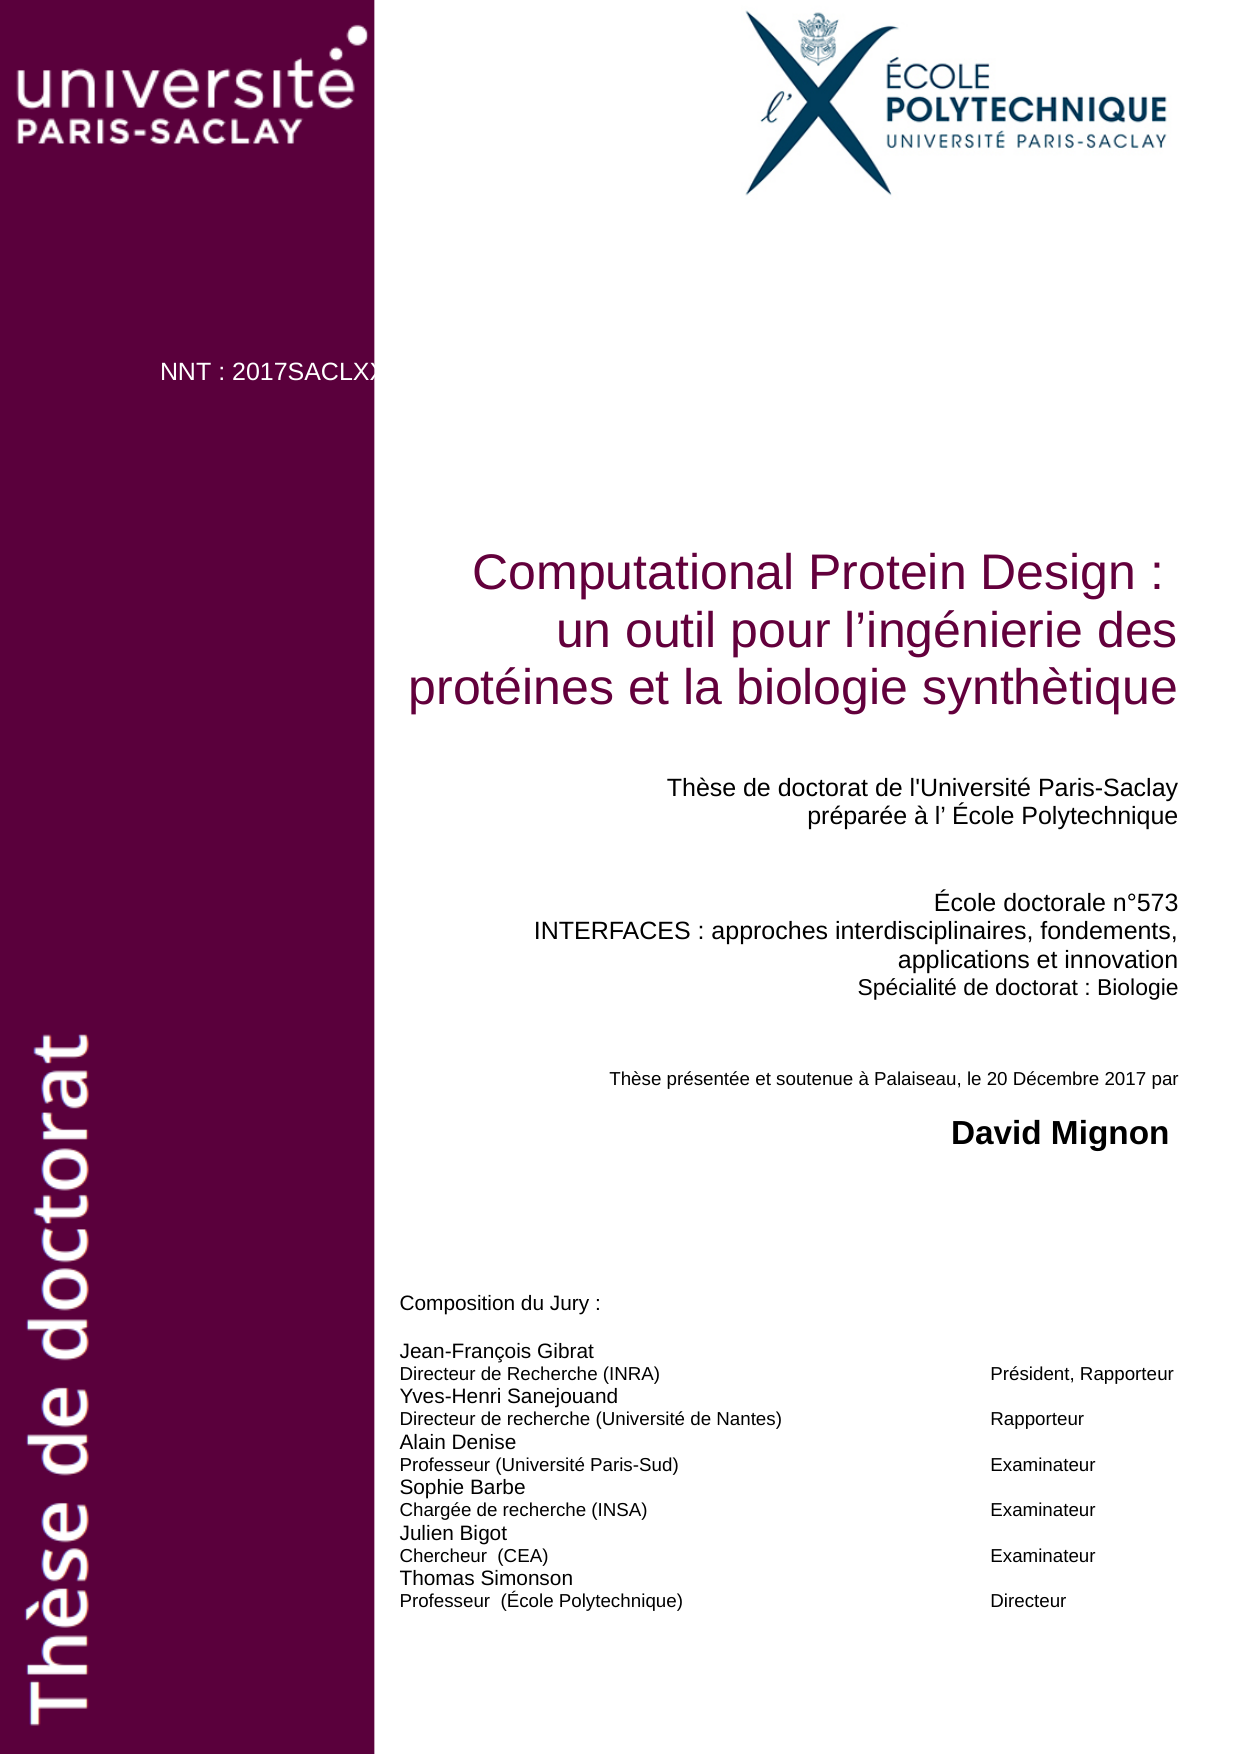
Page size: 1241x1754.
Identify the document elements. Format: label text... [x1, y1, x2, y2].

text Thèse de doctorat de l'Université Paris-Saclay [399, 773, 1178, 801]
text un outil pour l’ingénierie des protéines et la biologie synthètique [399, 600, 1178, 715]
text applications et innovation [399, 945, 1178, 974]
text Chargée de recherche (INSA) Examinateur [399, 1499, 1178, 1521]
text Professeur (Université Paris-Sud) Examinateur [399, 1453, 1178, 1475]
text NNT : 2017SACLXXXX [149, 357, 430, 386]
text Directeur de recherche (Université de Nantes) Rapporteur [399, 1408, 1178, 1429]
picture [0, 0, 375, 1754]
text Sophie Barbe [399, 1475, 1178, 1499]
text Professeur (École Polytechnique) Directeur [399, 1590, 1178, 1612]
text Directeur de Recherche (INRA) Président, Rapporteur [399, 1362, 1178, 1384]
text INTERFACES : approches interdisciplinaires, fondements, [399, 916, 1178, 945]
text Computational Protein Design : [399, 543, 1178, 600]
text Yves-Henri Sanejouand [399, 1384, 1178, 1408]
text Alain Denise [399, 1429, 1178, 1453]
text Spécialité de doctorat : Biologie [399, 974, 1178, 1000]
text Julien Bigot [399, 1521, 1178, 1544]
picture [740, 5, 1172, 201]
text Jean-François Gibrat [399, 1338, 1178, 1362]
text David Mignon [399, 1113, 1178, 1151]
text Composition du Jury : [399, 1291, 1178, 1314]
text Chercheur (CEA) Examinateur [399, 1544, 1178, 1566]
text Thèse présentée et soutenue à Palaiseau, le 20 Décembre 2017 par [399, 1067, 1178, 1089]
text Thomas Simonson [399, 1566, 1178, 1590]
text préparée à l’ École Polytechnique [399, 801, 1178, 830]
text École doctorale n°573 [399, 888, 1178, 916]
